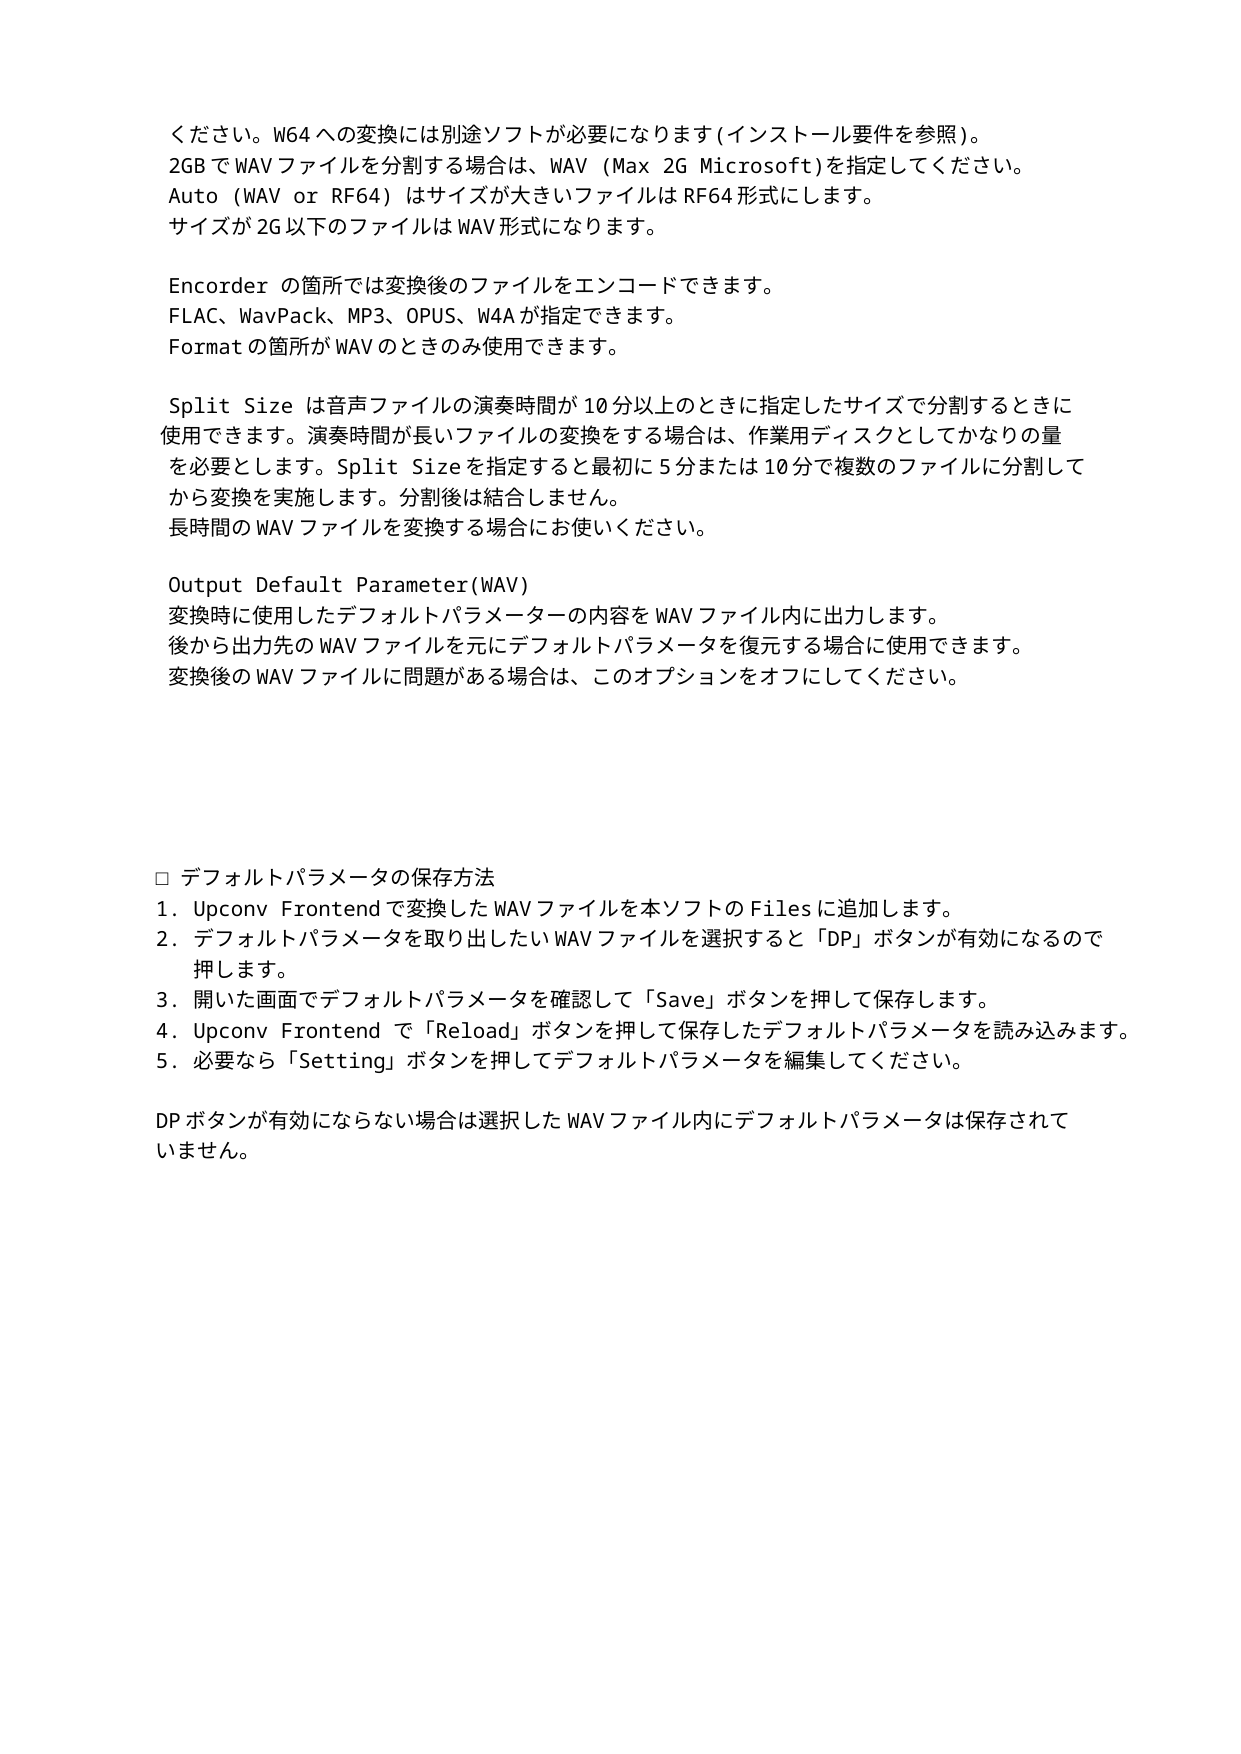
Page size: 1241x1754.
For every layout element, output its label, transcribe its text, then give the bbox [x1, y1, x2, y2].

text ください。W64への変換には別途ソフトが必要になります(インストール要件を参照)。 2GBでWAVファイルを分割する場合は、WAV (Max 2G Microsoft)を指定してください。 [118, 118, 1122, 179]
text から変換を実施します。分割後は結合しません。 長時間のWAVファイルを変換する場合にお使いください。 [118, 480, 1122, 541]
text 1. Upconv Frontendで変換したWAVファイルを本ソフトのFilesに追加します。 [118, 892, 1122, 922]
text 変換後のWAVファイルに問題がある場合は、このオプションをオフにしてください。 [118, 659, 1122, 690]
text 押します。 [118, 953, 1122, 983]
text DPボタンが有効にならない場合は選択したWAVファイル内にデフォルトパラメータは保存されて [118, 1103, 1122, 1134]
text Auto (WAV or RF64) はサイズが大きいファイルはRF64形式にします。 サイズが2G以下のファイルはWAV形式になります。 [118, 179, 1122, 240]
text 2. デフォルトパラメータを取り出したいWAVファイルを選択すると「DP」ボタンが有効になるので [118, 922, 1122, 953]
text □ デフォルトパラメータの保存方法 [118, 861, 1122, 892]
text Formatの箇所がWAVのときのみ使用できます。 [118, 330, 1122, 360]
text Split Size は音声ファイルの演奏時間が10分以上のときに指定したサイズで分割するときに [118, 360, 1122, 419]
text Output Default Parameter(WAV) [118, 570, 1122, 598]
text 3. 開いた画面でデフォルトパラメータを確認して「Save」ボタンを押して保存します。 [118, 983, 1122, 1014]
text 変換時に使用したデフォルトパラメーターの内容をWAVファイル内に出力します。 後から出力先のWAVファイルを元にデフォルトパラメータを復元する場合に使用できます。 [118, 598, 1122, 659]
text いません。 [118, 1134, 1122, 1164]
text 4. Upconv Frontend で「Reload」ボタンを押して保存したデフォルトパラメータを読み込みます。 [118, 1014, 1122, 1044]
text 使用できます。演奏時間が長いファイルの変換をする場合は、作業用ディスクとしてかなりの量 [118, 419, 1122, 450]
text Encorder の箇所では変換後のファイルをエンコードできます。 FLAC、WavPack、MP3、OPUS、W4Aが指定できます。 [118, 269, 1122, 330]
text を必要とします。Split Sizeを指定すると最初に5分または10分で複数のファイルに分割して [118, 450, 1122, 480]
text 5. 必要なら「Setting」ボタンを押してデフォルトパラメータを編集してください。 [118, 1044, 1122, 1075]
